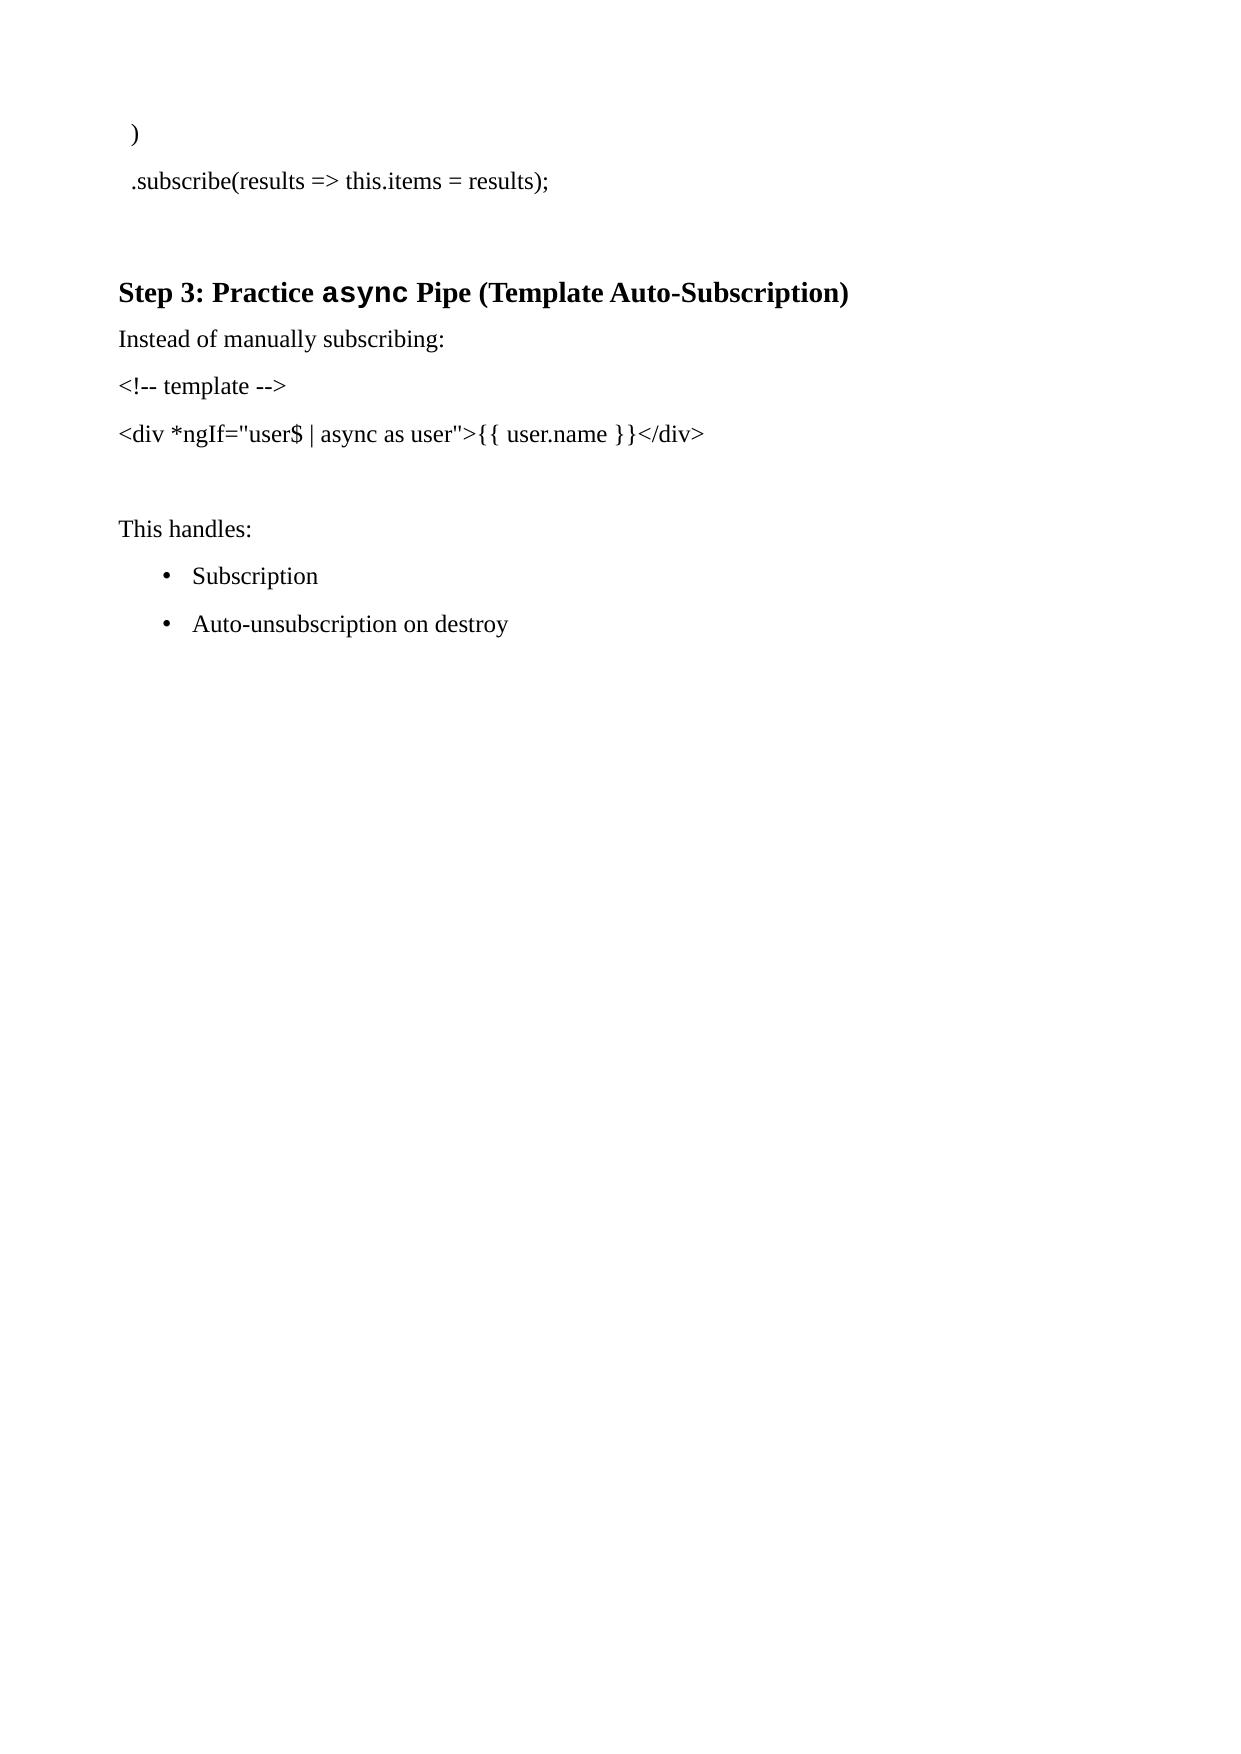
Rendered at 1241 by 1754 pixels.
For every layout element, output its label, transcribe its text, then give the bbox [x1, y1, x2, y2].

text <div *ngIf="user$ | async as user">{{ user.name }}</div> [118, 419, 1122, 448]
list Auto-unsubscription on destroy [162, 609, 1122, 638]
subtitle Step 3: Practice async Pipe (Template Auto-Subscription) [118, 275, 1122, 311]
text .subscribe(results => this.items = results); [118, 166, 1122, 194]
list Subscription [162, 561, 1122, 590]
text This handles: [118, 514, 1122, 542]
text Instead of manually subscribing: [118, 324, 1122, 352]
text <!-- template --> [118, 371, 1122, 400]
text ) [118, 118, 1122, 147]
